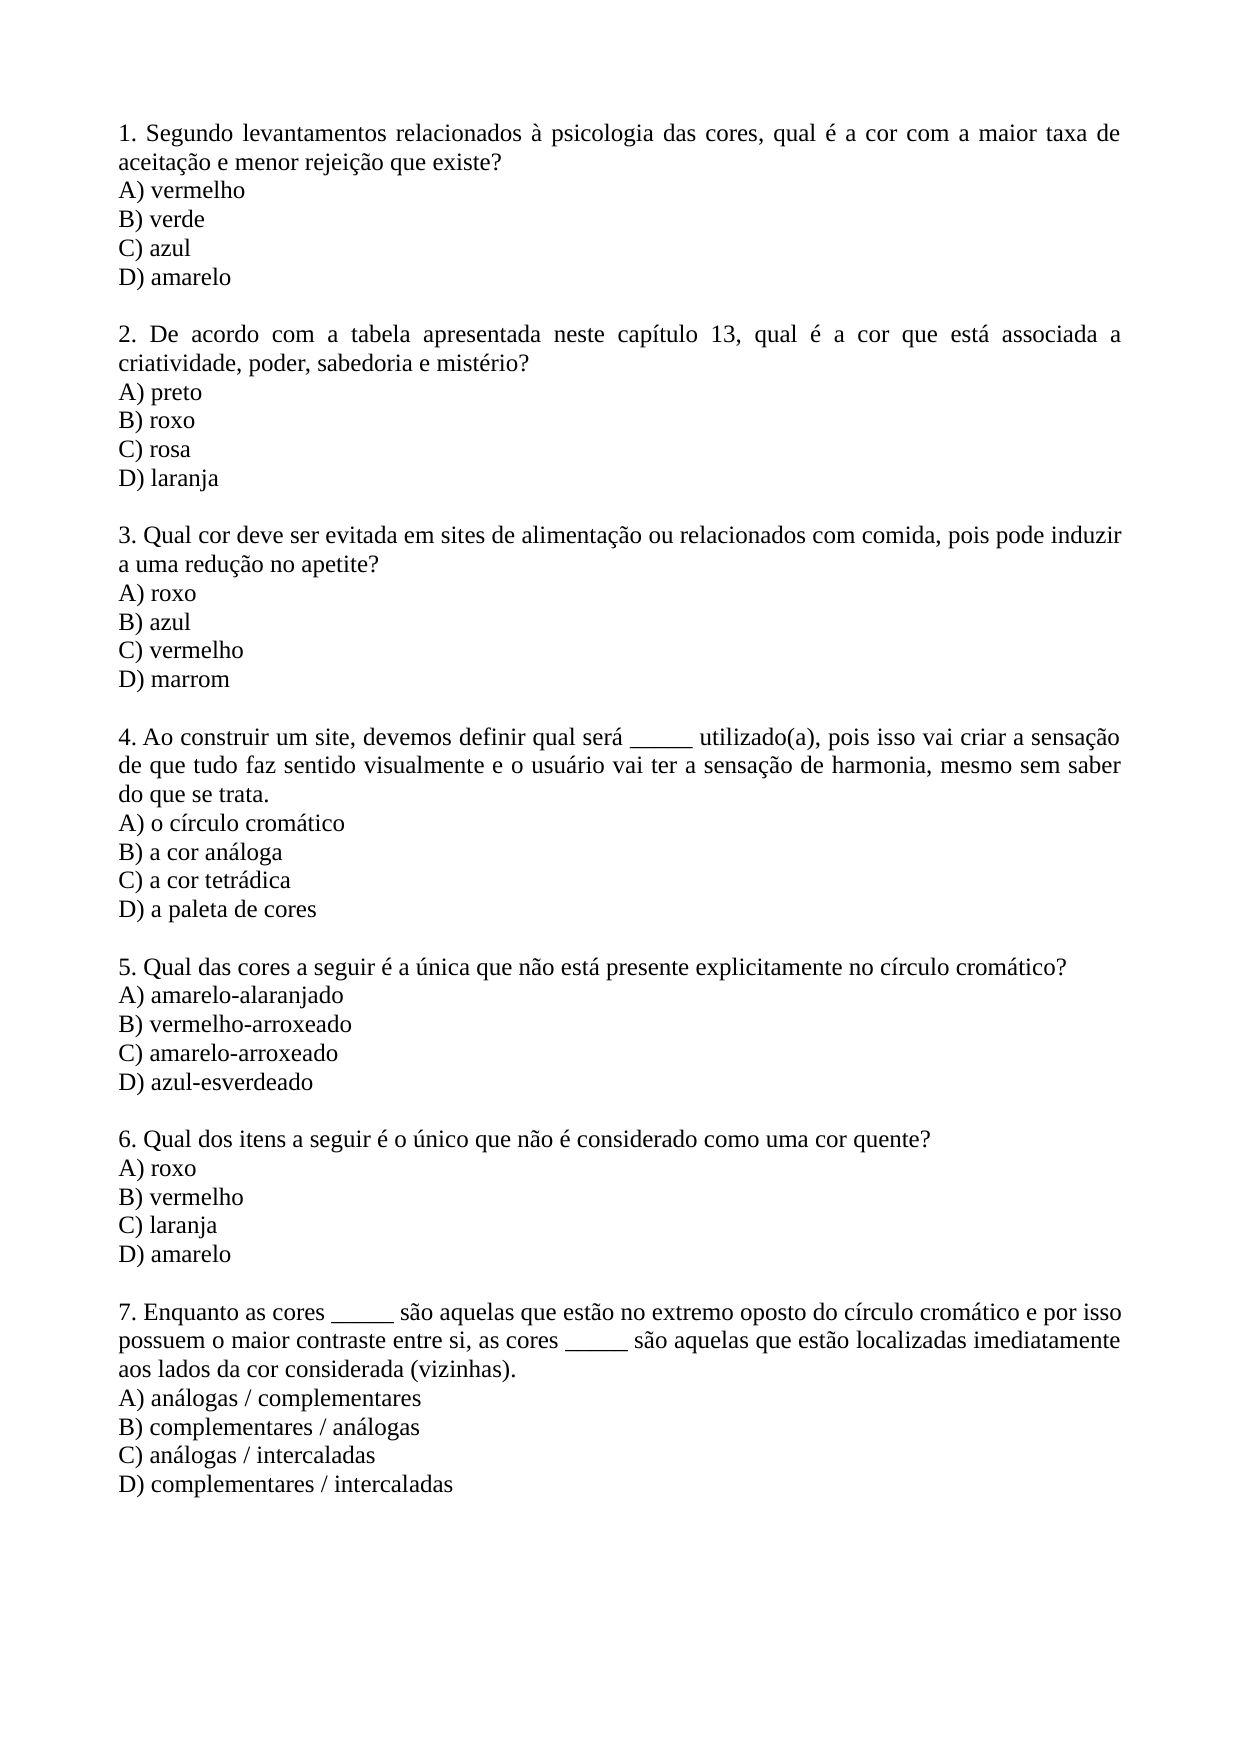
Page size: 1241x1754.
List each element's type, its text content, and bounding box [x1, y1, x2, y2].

text D) a paleta de cores [118, 894, 1122, 923]
text A) roxo [118, 1153, 1122, 1182]
text B) vermelho-arroxeado [118, 1009, 1122, 1038]
text A) o círculo cromático [118, 808, 1122, 837]
text C) azul [118, 233, 1122, 262]
text B) vermelho [118, 1182, 1122, 1211]
text 5. Qual das cores a seguir é a única que não está presente explicitamente no círculo cromático? [118, 952, 1122, 981]
text 4. Ao construir um site, devemos definir qual será _____ utilizado(a), pois isso vai criar a sensação de que tudo faz sentido visualmente e o usuário vai ter a sensação de harmonia, mesmo sem saber do que se trata. [118, 722, 1122, 808]
text C) vermelho [118, 636, 1122, 664]
text D) amarelo [118, 262, 1122, 291]
text C) rosa [118, 434, 1122, 463]
text C) análogas / intercaladas [118, 1441, 1122, 1469]
text B) complementares / análogas [118, 1412, 1122, 1441]
text D) amarelo [118, 1239, 1122, 1268]
text 6. Qual dos itens a seguir é o único que não é considerado como uma cor quente? [118, 1124, 1122, 1153]
text 1. Segundo levantamentos relacionados à psicologia das cores, qual é a cor com a maior taxa de aceitação e menor rejeição que existe? [118, 118, 1122, 176]
text D) azul-esverdeado [118, 1067, 1122, 1096]
text A) amarelo-alaranjado [118, 981, 1122, 1009]
text 3. Qual cor deve ser evitada em sites de alimentação ou relacionados com comida, pois pode induzir a uma redução no apetite? [118, 521, 1122, 578]
text B) verde [118, 204, 1122, 233]
text A) vermelho [118, 176, 1122, 204]
text B) azul [118, 607, 1122, 636]
text B) a cor análoga [118, 837, 1122, 866]
text C) a cor tetrádica [118, 866, 1122, 894]
text C) laranja [118, 1211, 1122, 1239]
text A) análogas / complementares [118, 1383, 1122, 1412]
text D) marrom [118, 664, 1122, 693]
text 7. Enquanto as cores _____ são aquelas que estão no extremo oposto do círculo cromático e por isso possuem o maior contraste entre si, as cores _____ são aquelas que estão localizadas imediatamente aos lados da cor considerada (vizinhas). [118, 1297, 1122, 1383]
text C) amarelo-arroxeado [118, 1038, 1122, 1067]
text B) roxo [118, 406, 1122, 434]
text D) laranja [118, 463, 1122, 492]
text D) complementares / intercaladas [118, 1469, 1122, 1498]
text 2. De acordo com a tabela apresentada neste capítulo 13, qual é a cor que está associada a criatividade, poder, sabedoria e mistério? [118, 319, 1122, 377]
text A) preto [118, 377, 1122, 406]
text A) roxo [118, 578, 1122, 607]
